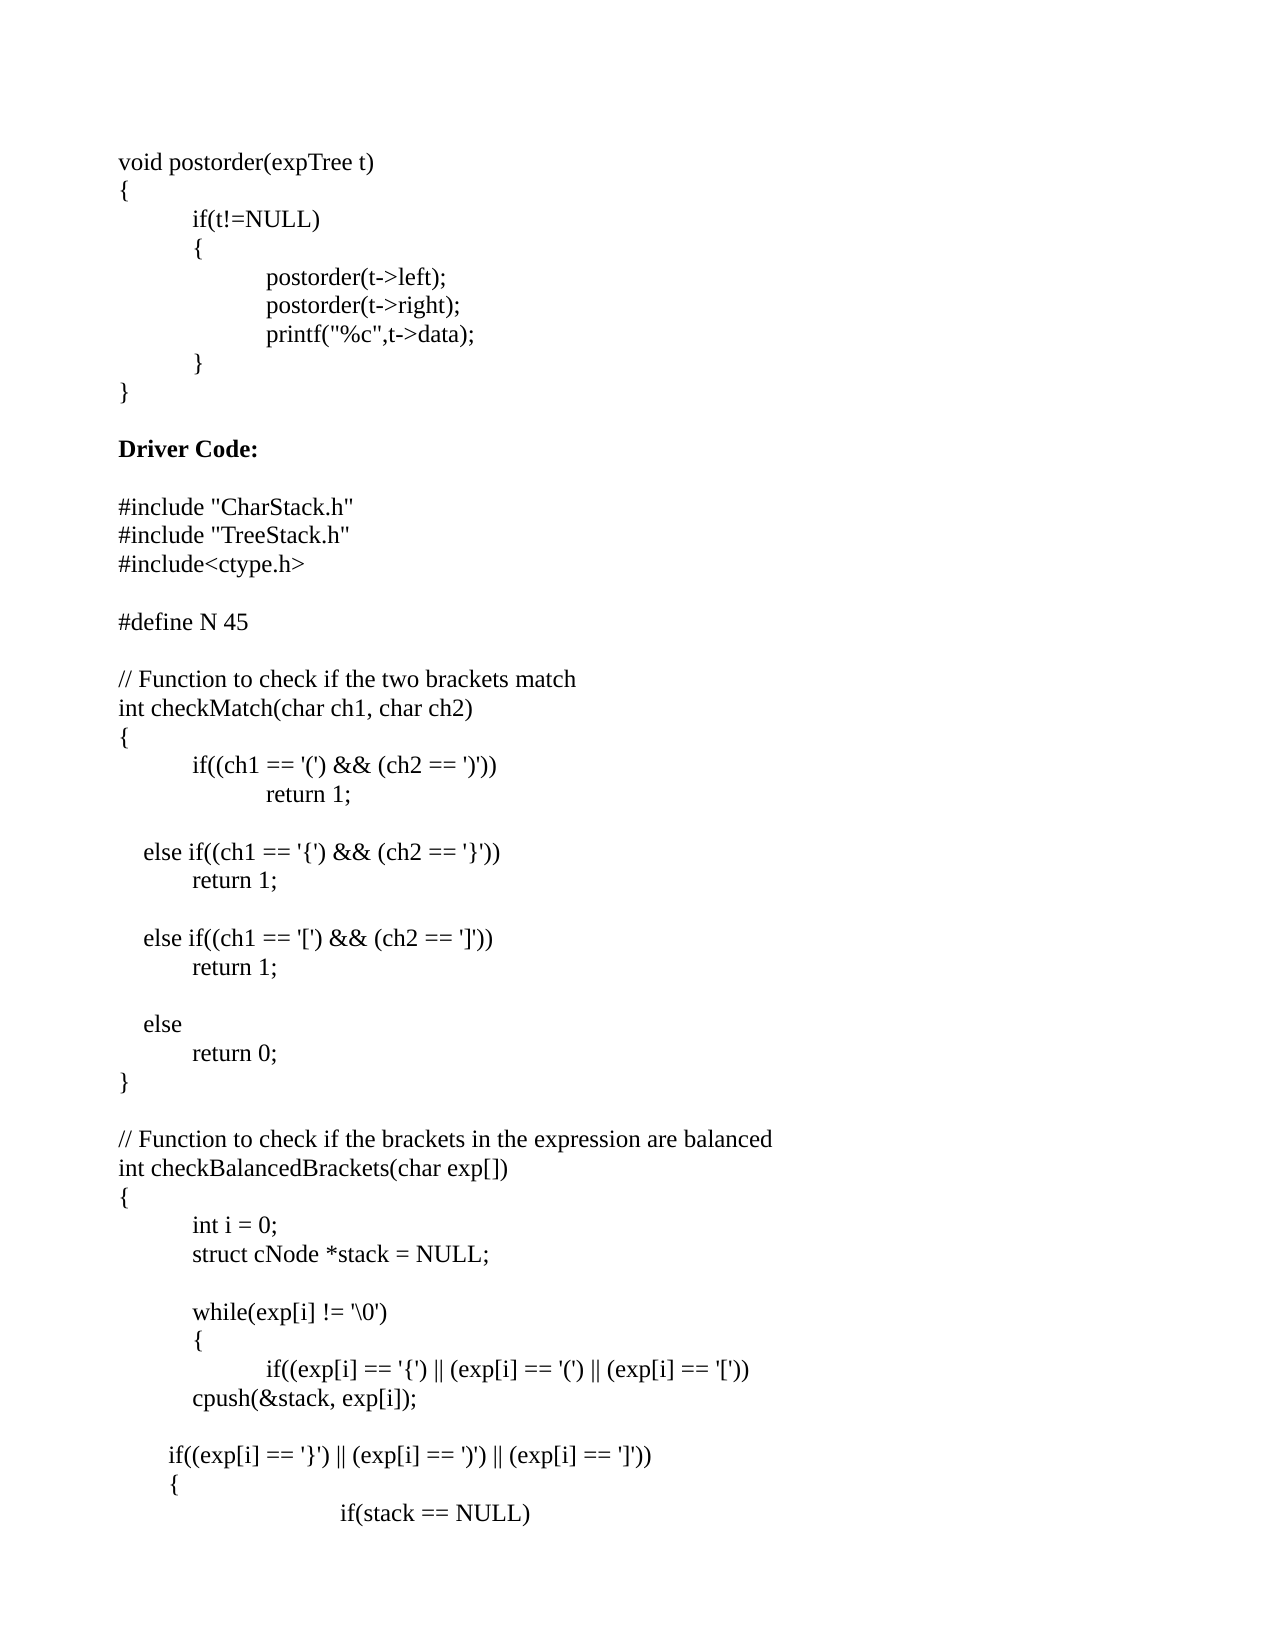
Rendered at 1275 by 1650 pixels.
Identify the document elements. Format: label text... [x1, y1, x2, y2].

text } [118, 1067, 1157, 1096]
text else if((ch1 == '[') && (ch2 == ']')) [118, 923, 1157, 952]
text } [118, 377, 1157, 406]
text { [118, 1469, 1157, 1498]
text #include "TreeStack.h" [118, 521, 1157, 549]
text return 0; [118, 1038, 1157, 1067]
text #define N 45 [118, 607, 1157, 636]
text { [118, 1182, 1157, 1211]
text int i = 0; [118, 1211, 1157, 1239]
text if(t!=NULL) [118, 204, 1157, 233]
text // Function to check if the two brackets match [118, 664, 1157, 693]
text if((exp[i] == '{') || (exp[i] == '(') || (exp[i] == '[')) [118, 1354, 1157, 1383]
text return 1; [118, 866, 1157, 894]
text if((exp[i] == '}') || (exp[i] == ')') || (exp[i] == ']')) [118, 1441, 1157, 1469]
text printf("%c",t->data); [118, 319, 1157, 348]
text { [118, 722, 1157, 751]
text postorder(t->left); [118, 262, 1157, 291]
text { [118, 1326, 1157, 1354]
text { [118, 233, 1157, 262]
text else if((ch1 == '{') && (ch2 == '}')) [118, 837, 1157, 866]
text postorder(t->right); [118, 291, 1157, 319]
text #include "CharStack.h" [118, 492, 1157, 521]
text #include<ctype.h> [118, 549, 1157, 578]
text return 1; [118, 952, 1157, 981]
text int checkBalancedBrackets(char exp[]) [118, 1153, 1157, 1182]
text Driver Code: [118, 434, 1157, 463]
text } [118, 348, 1157, 377]
text cpush(&stack, exp[i]); [118, 1383, 1157, 1412]
text return 1; [118, 779, 1157, 808]
text while(exp[i] != '\0') [118, 1297, 1157, 1326]
text if(stack == NULL) [118, 1498, 1157, 1527]
text { [118, 176, 1157, 204]
text // Function to check if the brackets in the expression are balanced [118, 1124, 1157, 1153]
text else [118, 1009, 1157, 1038]
text void postorder(expTree t) [118, 147, 1157, 176]
text if((ch1 == '(') && (ch2 == ')')) [118, 751, 1157, 779]
text int checkMatch(char ch1, char ch2) [118, 693, 1157, 722]
text struct cNode *stack = NULL; [118, 1239, 1157, 1268]
